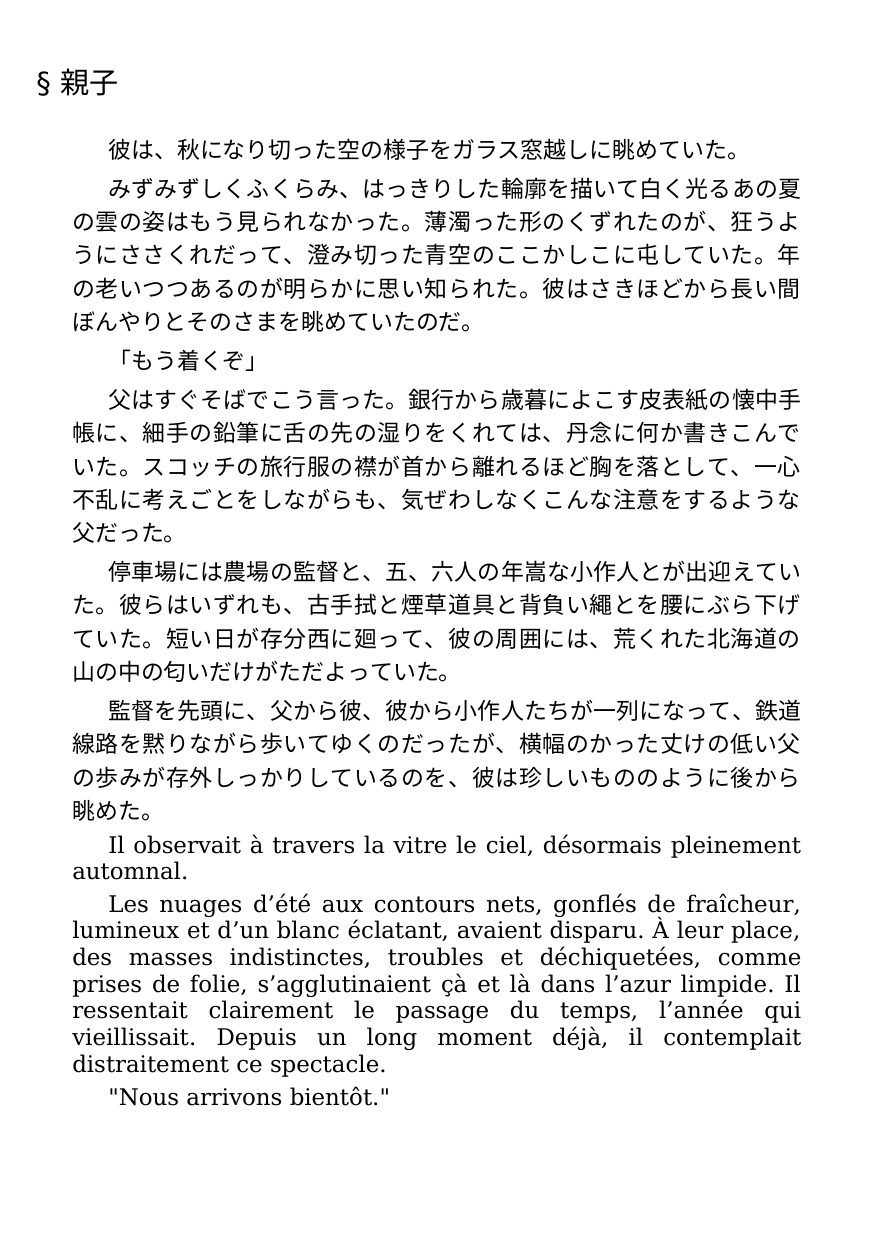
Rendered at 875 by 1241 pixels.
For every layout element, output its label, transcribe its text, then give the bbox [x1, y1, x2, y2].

text みずみずしくふくらみ、はっきりした輪廓を描いて白く光るあの夏の雲の姿はもう見られなかった。薄濁った形のくずれたのが、狂うようにささくれだって、澄み切った青空のここかしこに屯していた。年の老いつつあるのが明らかに思い知られた。彼はさきほどから長い間ぼんやりとそのさまを眺めていたのだ。 [72, 171, 802, 337]
subtitle § 親子 [36, 60, 838, 102]
text 「もう着くぞ」 [72, 343, 802, 376]
text 父はすぐそばでこう言った。銀行から歳暮によこす皮表紙の懐中手帳に、細手の鉛筆に舌の先の湿りをくれては、丹念に何か書きこんでいた。スコッチの旅行服の襟が首から離れるほど胸を落として、一心不乱に考えごとをしながらも、気ぜわしなくこんな注意をするような父だった。 [72, 382, 802, 548]
text 監督を先頭に、父から彼、彼から小作人たちが一列になって、鉄道線路を黙りながら歩いてゆくのだったが、横幅のかった丈けの低い父の歩みが存外しっかりしているのを、彼は珍しいもののように後から眺めた。 [72, 693, 802, 826]
text 停車場には農場の監督と、五、六人の年嵩な小作人とが出迎えていた。彼らはいずれも、古手拭と煙草道具と背負い繩とを腰にぶら下げていた。短い日が存分西に廻って、彼の周囲には、荒くれた北海道の山の中の匂いだけがただよっていた。 [72, 554, 802, 687]
text Il observait à travers la vitre le ciel, désormais pleinement automnal. [72, 832, 802, 885]
text "Nous arrivons bientôt." [72, 1084, 802, 1110]
text 彼は、秋になり切った空の様子をガラス窓越しに眺めていた。 [72, 132, 802, 165]
text Les nuages d’été aux contours nets, gonflés de fraîcheur, lumineux et d’un blanc éclatant, avaient disparu. À leur place, des masses indistinctes, troubles et déchiquetées, comme prises de folie, s’agglutinaient çà et là dans l’azur limpide. Il ressentait clairement le passage du temps, l’année qui vieillissait. Depuis un long moment déjà, il contemplait distraitement ce spectacle. [72, 891, 802, 1078]
